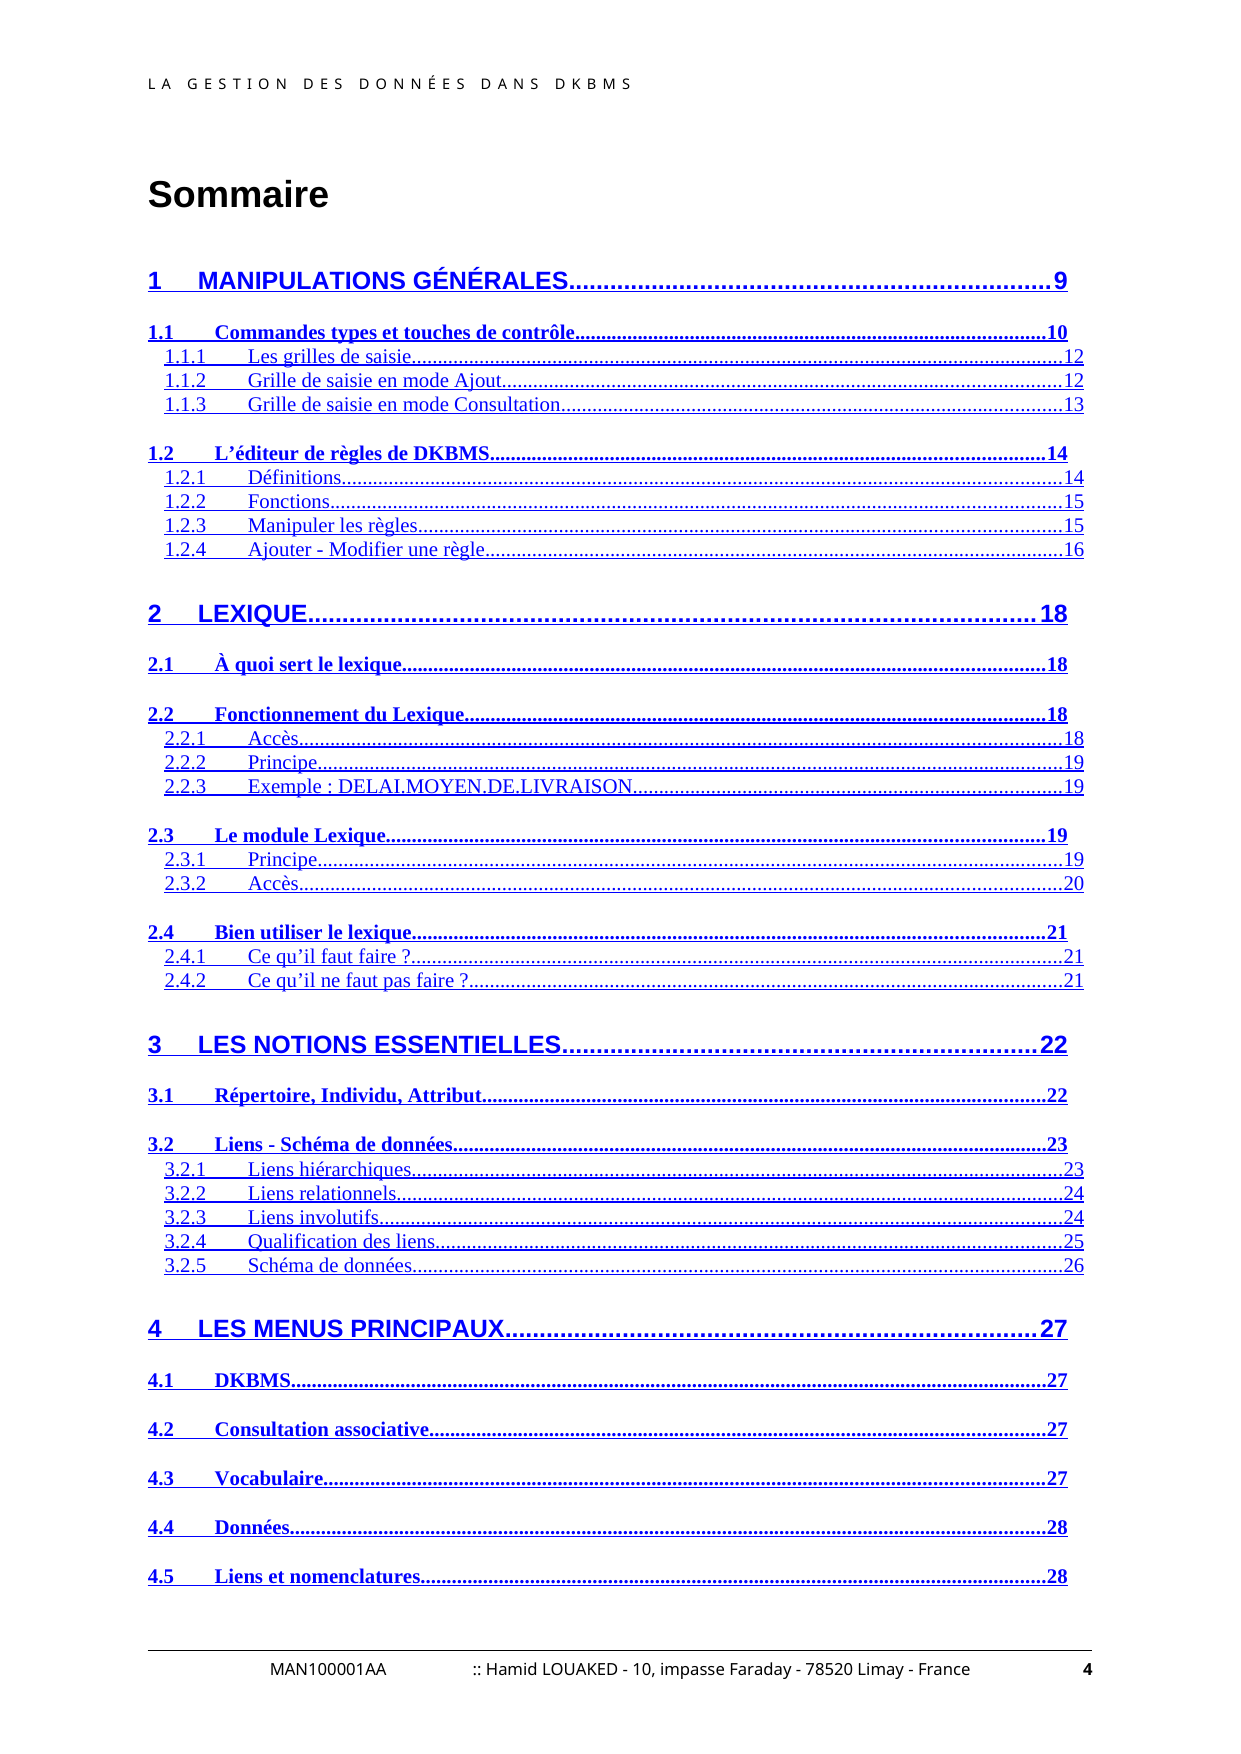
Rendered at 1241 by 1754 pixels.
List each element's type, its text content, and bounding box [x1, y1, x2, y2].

text 2.2.2 Principe 19 [164, 749, 1092, 774]
text 1.2.1 Définitions 14 [164, 465, 1092, 489]
text 1.1 Commandes types et touches de contrôle 10 [148, 319, 1092, 344]
text 3.2.1 Liens hiérarchiques 23 [164, 1156, 1092, 1181]
text 3 Les notions essentielles 22 [148, 1029, 1092, 1058]
text 4.1 DKBMS 27 [148, 1368, 1092, 1392]
text 2.2.3 Exemple : DELAI.MOYEN.DE.LIVRAISON 19 [164, 774, 1092, 798]
text 4.4 Données 28 [148, 1515, 1092, 1539]
text 4.3 Vocabulaire 27 [148, 1466, 1092, 1490]
text 2.2 Fonctionnement du Lexique 18 [148, 701, 1092, 726]
text 2.3 Le module Lexique 19 [148, 823, 1092, 847]
text 3.1 Répertoire, Individu, Attribut 22 [148, 1083, 1092, 1107]
text 3.2.5 Schéma de données 26 [164, 1253, 1092, 1277]
text 2.4.1 Ce qu’il faut faire ? 21 [164, 944, 1092, 968]
text 2.2.1 Accès 18 [164, 726, 1092, 749]
text 1.1.2 Grille de saisie en mode Ajout 12 [164, 368, 1092, 392]
text 4 Les menus principaux 27 [148, 1314, 1092, 1343]
text Sommaire [148, 173, 1092, 216]
text 2 Lexique 18 [148, 599, 1092, 627]
text 1.2 L’éditeur de règles de DKBMS 14 [148, 441, 1092, 465]
text 3.2 Liens - Schéma de données 23 [148, 1132, 1092, 1156]
text 3.2.3 Liens involutifs 24 [164, 1204, 1092, 1229]
text 1.1.3 Grille de saisie en mode Consultation 13 [164, 392, 1092, 416]
text 1.1.1 Les grilles de saisie 12 [164, 344, 1092, 368]
text 3.2.4 Qualification des liens 25 [164, 1229, 1092, 1253]
text 2.3.1 Principe 19 [164, 847, 1092, 871]
text 1 Manipulations générales 9 [148, 266, 1092, 294]
text 1.2.3 Manipuler les règles 15 [164, 513, 1092, 537]
text 4.5 Liens et nomenclatures 28 [148, 1564, 1092, 1588]
text 2.1 À quoi sert le lexique 18 [148, 652, 1092, 676]
text 3.2.2 Liens relationnels 24 [164, 1181, 1092, 1204]
text 2.4.2 Ce qu’il ne faut pas faire ? 21 [164, 968, 1092, 992]
text 2.3.2 Accès 20 [164, 871, 1092, 895]
text 4.2 Consultation associative 27 [148, 1417, 1092, 1441]
text 1.2.4 Ajouter - Modifier une règle 16 [164, 537, 1092, 561]
text 1.2.2 Fonctions 15 [164, 489, 1092, 513]
text 2.4 Bien utiliser le lexique 21 [148, 920, 1092, 944]
